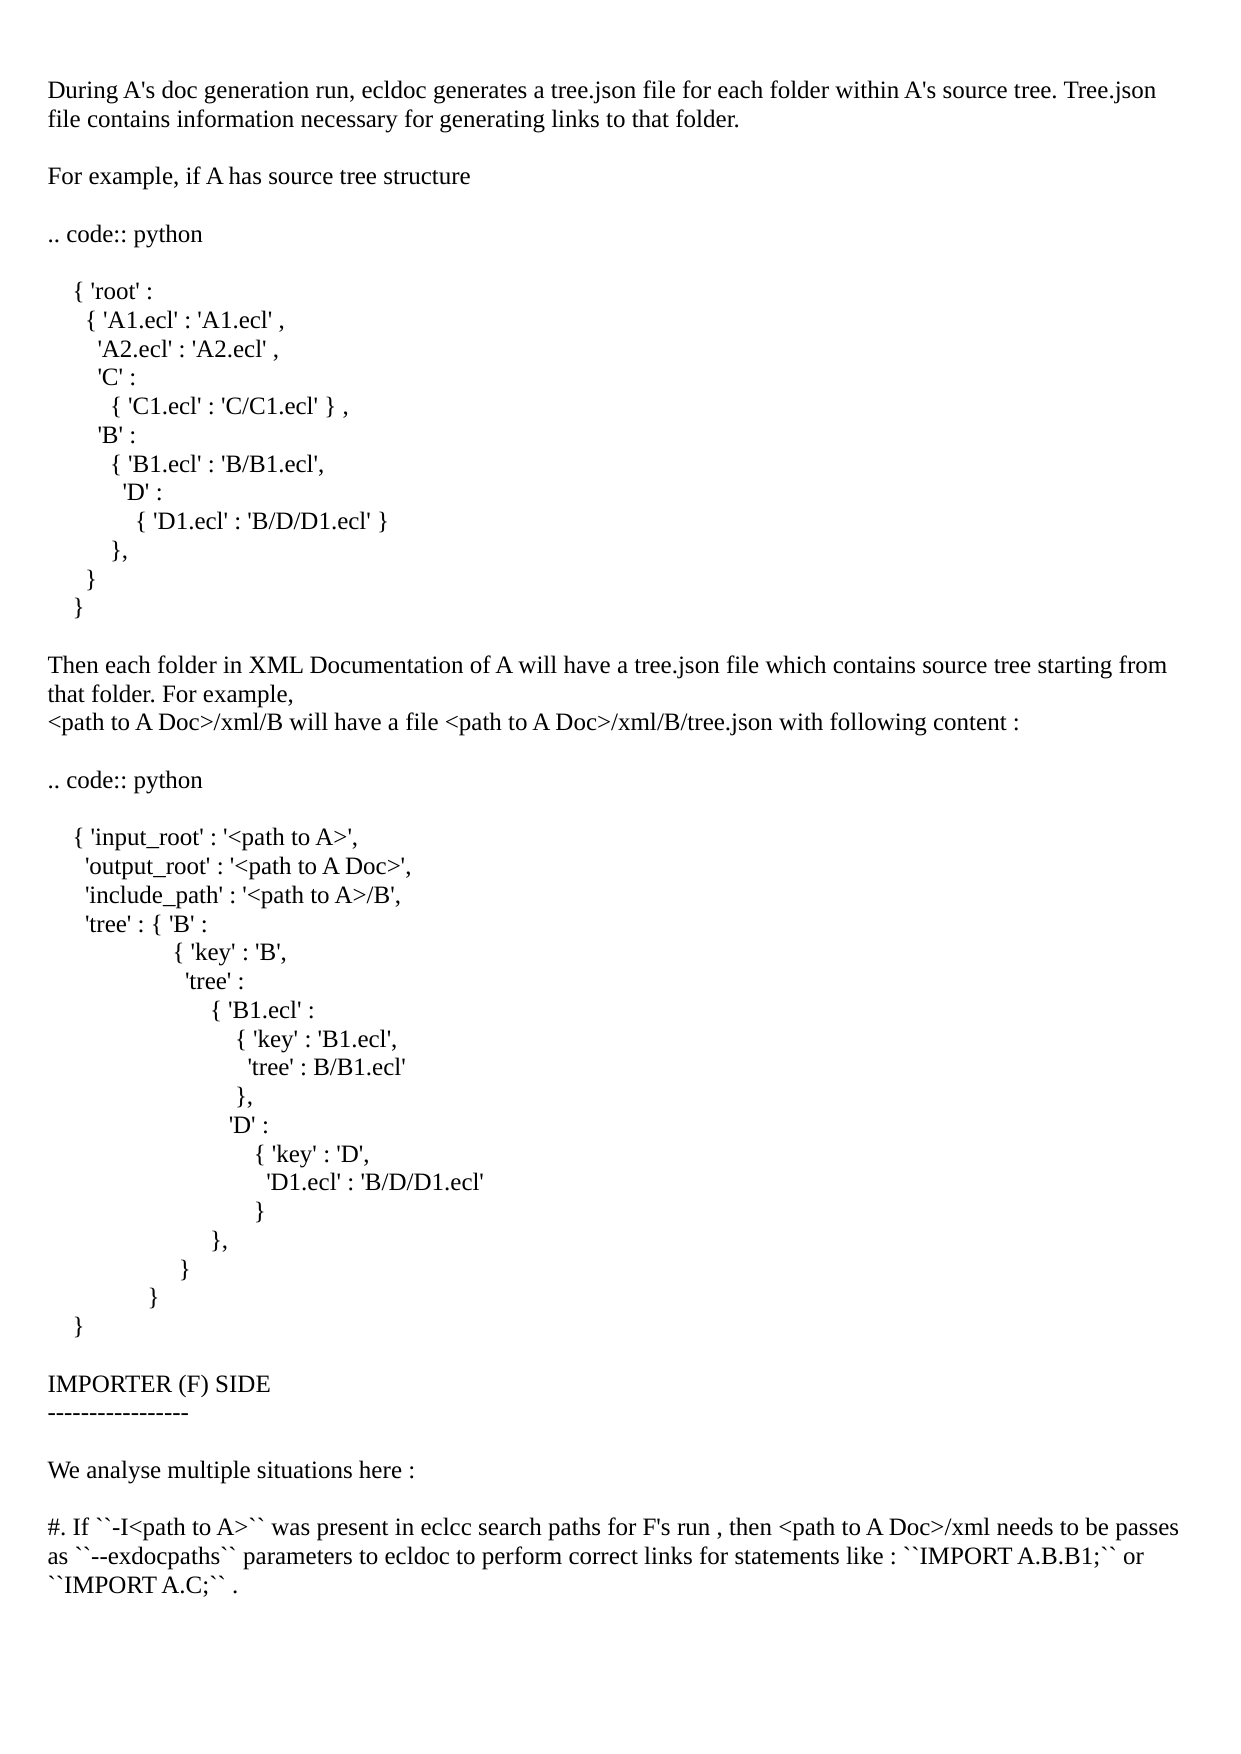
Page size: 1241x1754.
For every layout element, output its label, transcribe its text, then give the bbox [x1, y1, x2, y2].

text We analyse multiple situations here : [47, 1455, 1193, 1484]
text { 'A1.ecl' : 'A1.ecl' , [47, 305, 1193, 334]
text 'tree' : B/B1.ecl' [47, 1052, 1193, 1081]
text } [47, 1196, 1193, 1225]
text { 'key' : 'B', [47, 937, 1193, 966]
text 'D1.ecl' : 'B/D/D1.ecl' [47, 1167, 1193, 1196]
text 'A2.ecl' : 'A2.ecl' , [47, 334, 1193, 362]
text 'include_path' : '<path to A>/B', [47, 880, 1193, 909]
text 'output_root' : '<path to A Doc>', [47, 851, 1193, 880]
text #. If ``-I<path to A>`` was present in eclcc search paths for F's run , then <path to A Doc>/xml needs to be passes as ``--exdocpaths`` parameters to ecldoc to perform correct links for statements like : ``IMPORT A.B.B1;`` or ``IMPORT A.C;`` . [47, 1512, 1193, 1599]
text During A's doc generation run, ecldoc generates a tree.json file for each folder within A's source tree. Tree.json file contains information necessary for generating links to that folder. [47, 75, 1193, 132]
text <path to A Doc>/xml/B will have a file <path to A Doc>/xml/B/tree.json with following content : [47, 707, 1193, 736]
text 'tree' : { 'B' : [47, 909, 1193, 937]
text } [47, 1311, 1193, 1340]
text { 'D1.ecl' : 'B/D/D1.ecl' } [47, 506, 1193, 535]
text Then each folder in XML Documentation of A will have a tree.json file which contains source tree starting from that folder. For example, [47, 650, 1193, 707]
text { 'root' : [47, 276, 1193, 305]
text } [47, 1254, 1193, 1282]
text 'B' : [47, 420, 1193, 449]
text For example, if A has source tree structure [47, 161, 1193, 190]
text } [47, 1282, 1193, 1311]
text 'D' : [47, 1110, 1193, 1139]
text { 'key' : 'D', [47, 1139, 1193, 1167]
text 'C' : [47, 362, 1193, 391]
text } [47, 592, 1193, 621]
text }, [47, 1225, 1193, 1254]
text }, [47, 535, 1193, 564]
text }, [47, 1081, 1193, 1110]
text IMPORTER (F) SIDE [47, 1369, 1193, 1397]
text { 'C1.ecl' : 'C/C1.ecl' } , [47, 391, 1193, 420]
text 'tree' : [47, 966, 1193, 995]
text ----------------- [47, 1397, 1193, 1426]
text .. code:: python [47, 219, 1193, 247]
text { 'B1.ecl' : 'B/B1.ecl', [47, 449, 1193, 477]
text { 'B1.ecl' : [47, 995, 1193, 1024]
text { 'input_root' : '<path to A>', [47, 822, 1193, 851]
text { 'key' : 'B1.ecl', [47, 1024, 1193, 1052]
text } [47, 564, 1193, 592]
text .. code:: python [47, 765, 1193, 794]
text 'D' : [47, 477, 1193, 506]
